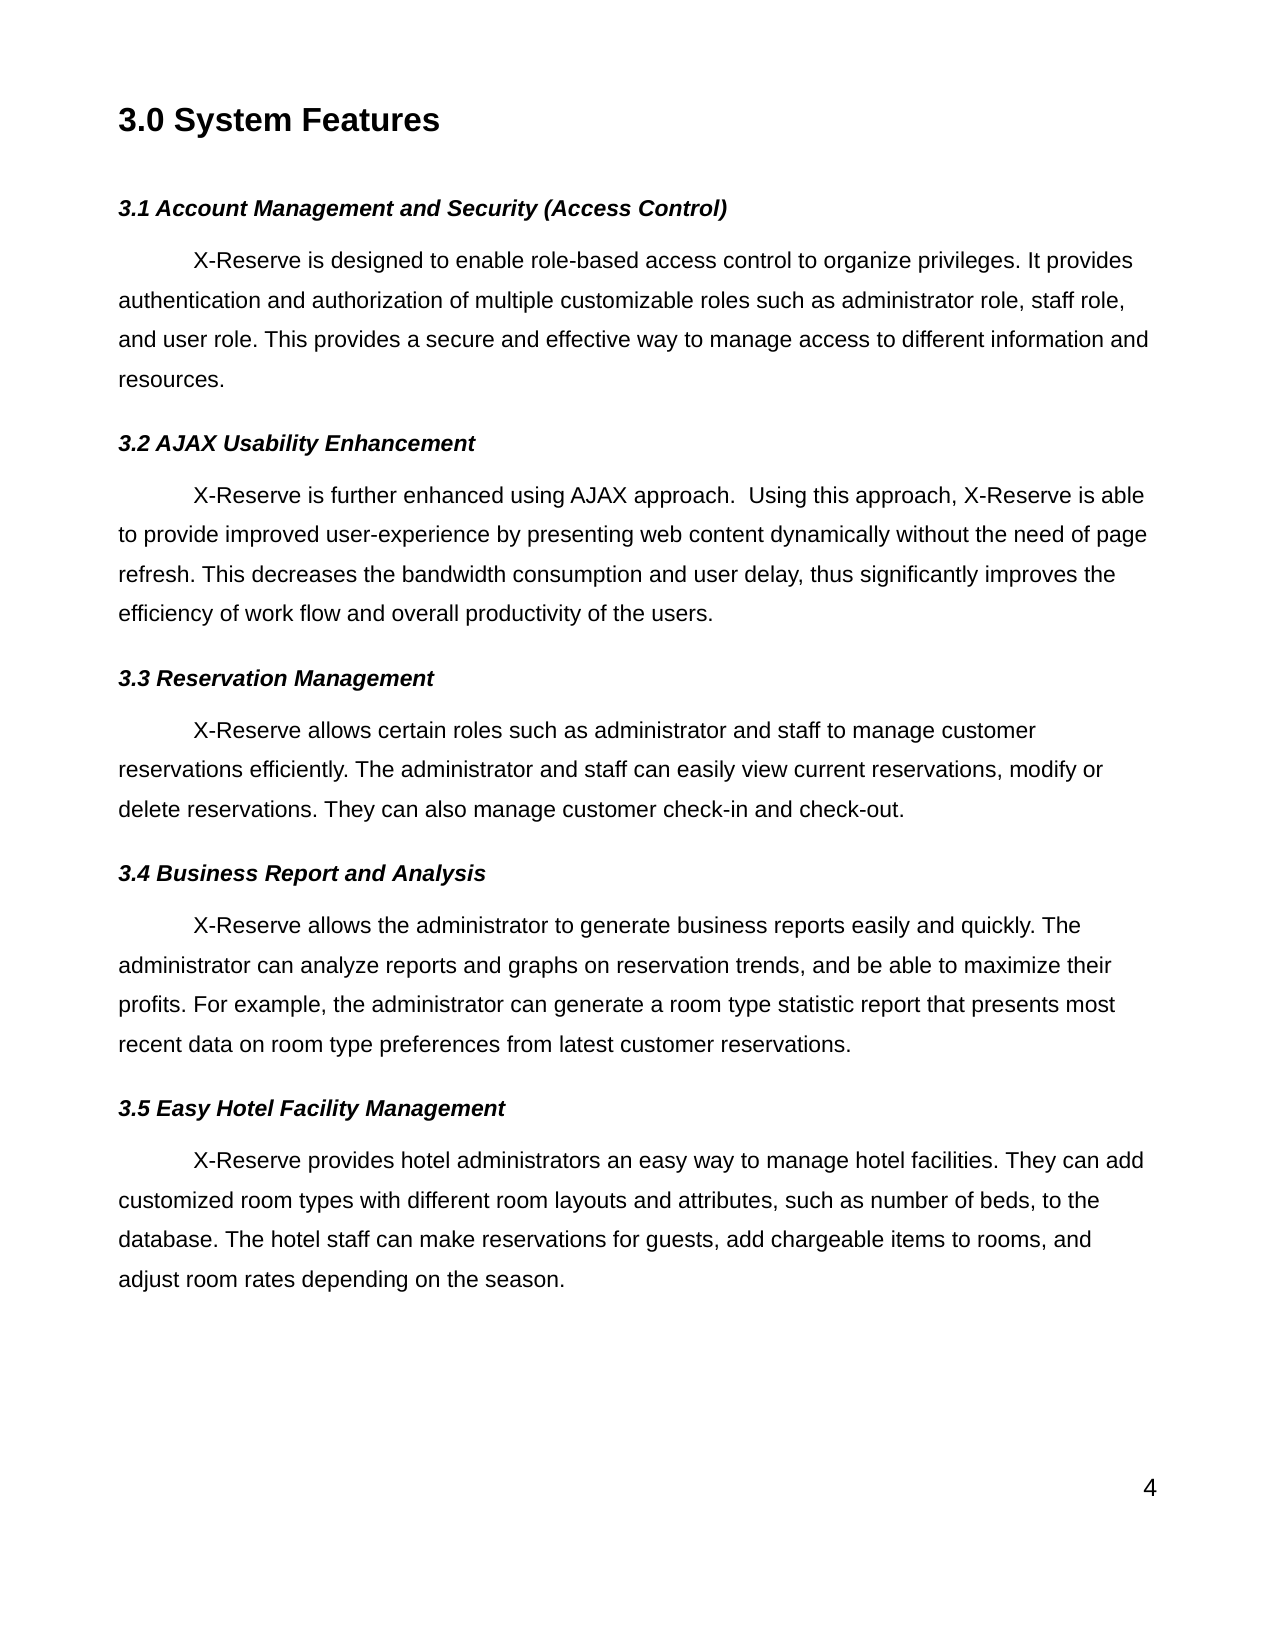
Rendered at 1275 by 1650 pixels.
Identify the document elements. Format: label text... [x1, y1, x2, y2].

subtitle 3.4 Business Report and Analysis [118, 860, 1157, 887]
subtitle 3.2 AJAX Usability Enhancement [118, 430, 1157, 456]
text X-Reserve is designed to enable role-based access control to organize privileges. It provides authentication and authorization of multiple customizable roles such as administrator role, staff role, and user role. This provides a secure and effective way to manage access to different information and resources. [118, 247, 1157, 392]
text X-Reserve allows certain roles such as administrator and staff to manage customer reservations efficiently. The administrator and staff can easily view current reservations, modify or delete reservations. They can also manage customer check-in and check-out. [118, 717, 1157, 822]
subtitle 3.3 Reservation Management [118, 665, 1157, 691]
subtitle 3.1 Account Management and Security (Access Control) [118, 195, 1157, 221]
text X-Reserve provides hotel administrators an easy way to manage hotel facilities. They can add customized room types with different room layouts and attributes, such as number of beds, to the database. The hotel staff can make reservations for guests, add chargeable items to rooms, and adjust room rates depending on the season. [118, 1147, 1157, 1292]
subtitle 3.0 System Features [118, 100, 1157, 138]
subtitle 3.5 Easy Hotel Facility Management [118, 1095, 1157, 1122]
text X-Reserve is further enhanced using AJAX approach. Using this approach, X-Reserve is able to provide improved user-experience by presenting web content dynamically without the need of page refresh. This decreases the bandwidth consumption and user delay, thus significantly improves the efficiency of work flow and overall productivity of the users. [118, 482, 1157, 627]
text X-Reserve allows the administrator to generate business reports easily and quickly. The administrator can analyze reports and graphs on reservation trends, and be able to maximize their profits. For example, the administrator can generate a room type statistic report that presents most recent data on room type preferences from latest customer reservations. [118, 912, 1157, 1057]
